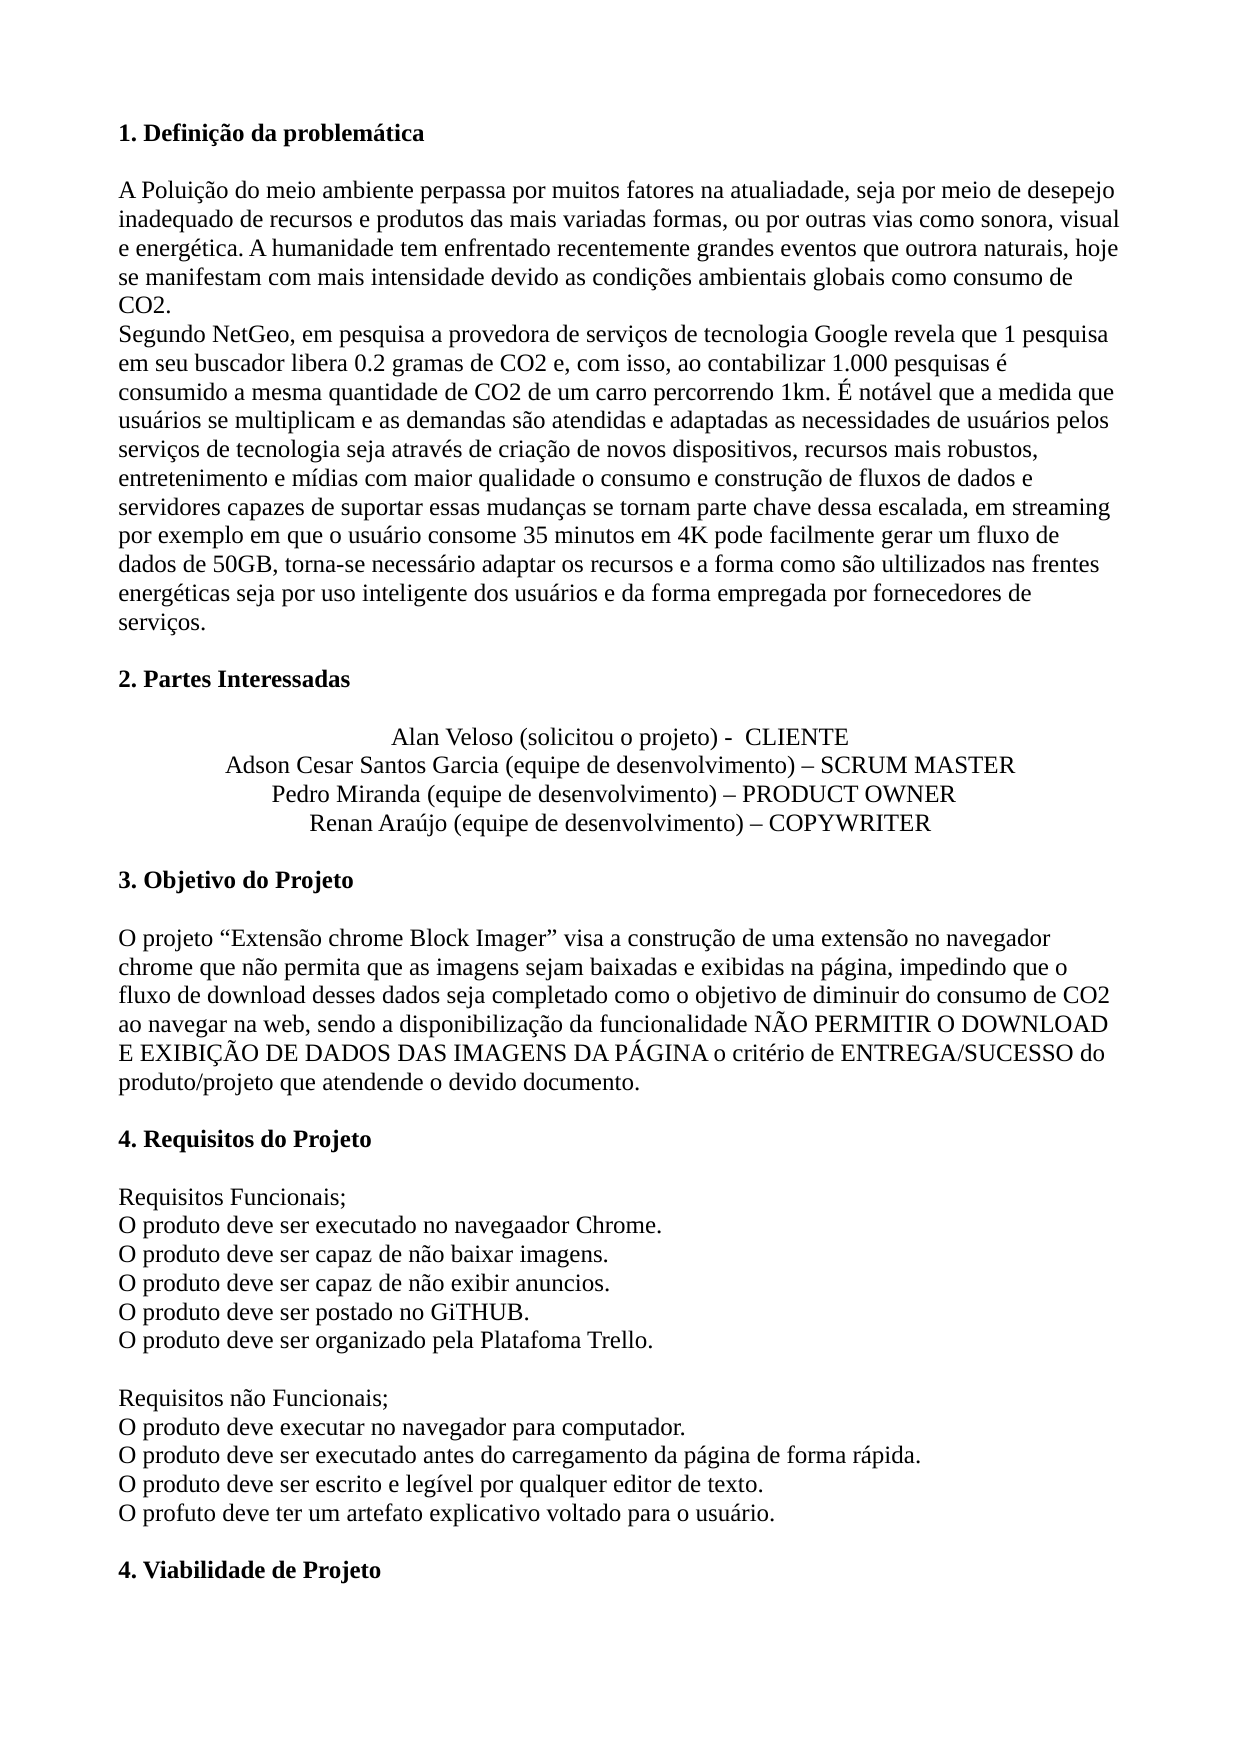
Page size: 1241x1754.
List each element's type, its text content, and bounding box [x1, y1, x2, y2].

text O produto deve ser escrito e legível por qualquer editor de texto. [118, 1469, 1122, 1498]
text O produto deve ser executado no navegaador Chrome. [118, 1211, 1122, 1239]
text 3. Objetivo do Projeto [118, 866, 1122, 894]
text O profuto deve ter um artefato explicativo voltado para o usuário. [118, 1498, 1122, 1527]
text Renan Araújo (equipe de desenvolvimento) – COPYWRITER [118, 808, 1122, 837]
text A Poluição do meio ambiente perpassa por muitos fatores na atualiadade, seja por meio de desepejo inadequado de recursos e produtos das mais variadas formas, ou por outras vias como sonora, visual e energética. A humanidade tem enfrentado recentemente grandes eventos que outrora naturais, hoje se manifestam com mais intensidade devido as condições ambientais globais como consumo de CO2. [118, 176, 1122, 319]
text 4. Viabilidade de Projeto [118, 1556, 1122, 1584]
text O produto deve ser organizado pela Platafoma Trello. [118, 1326, 1122, 1354]
text 1. Definição da problemática [118, 118, 1122, 147]
text Adson Cesar Santos Garcia (equipe de desenvolvimento) – SCRUM MASTER [118, 751, 1122, 779]
text O produto deve ser executado antes do carregamento da página de forma rápida. [118, 1441, 1122, 1469]
text 4. Requisitos do Projeto [118, 1124, 1122, 1153]
text Alan Veloso (solicitou o projeto) - CLIENTE [118, 722, 1122, 751]
text O produto deve ser capaz de não baixar imagens. [118, 1239, 1122, 1268]
text Requisitos Funcionais; [118, 1182, 1122, 1211]
text 2. Partes Interessadas [118, 664, 1122, 693]
text O produto deve executar no navegador para computador. [118, 1412, 1122, 1441]
text Requisitos não Funcionais; [118, 1383, 1122, 1412]
text O produto deve ser postado no GiTHUB. [118, 1297, 1122, 1326]
text Segundo NetGeo, em pesquisa a provedora de serviços de tecnologia Google revela que 1 pesquisa em seu buscador libera 0.2 gramas de CO2 e, com isso, ao contabilizar 1.000 pesquisas é consumido a mesma quantidade de CO2 de um carro percorrendo 1km. É notável que a medida que usuários se multiplicam e as demandas são atendidas e adaptadas as necessidades de usuários pelos serviços de tecnologia seja através de criação de novos dispositivos, recursos mais robustos, entretenimento e mídias com maior qualidade o consumo e construção de fluxos de dados e servidores capazes de suportar essas mudanças se tornam parte chave dessa escalada, em streaming por exemplo em que o usuário consome 35 minutos em 4K pode facilmente gerar um fluxo de dados de 50GB, torna-se necessário adaptar os recursos e a forma como são ultilizados nas frentes energéticas seja por uso inteligente dos usuários e da forma empregada por fornecedores de serviços. [118, 319, 1122, 636]
text O projeto “Extensão chrome Block Imager” visa a construção de uma extensão no navegador chrome que não permita que as imagens sejam baixadas e exibidas na página, impedindo que o fluxo de download desses dados seja completado como o objetivo de diminuir do consumo de CO2 ao navegar na web, sendo a disponibilização da funcionalidade NÃO PERMITIR O DOWNLOAD E EXIBIÇÃO DE DADOS DAS IMAGENS DA PÁGINA o critério de ENTREGA/SUCESSO do produto/projeto que atendende o devido documento. [118, 923, 1122, 1096]
text Pedro Miranda (equipe de desenvolvimento) – PRODUCT OWNER [118, 779, 1122, 808]
text O produto deve ser capaz de não exibir anuncios. [118, 1268, 1122, 1297]
